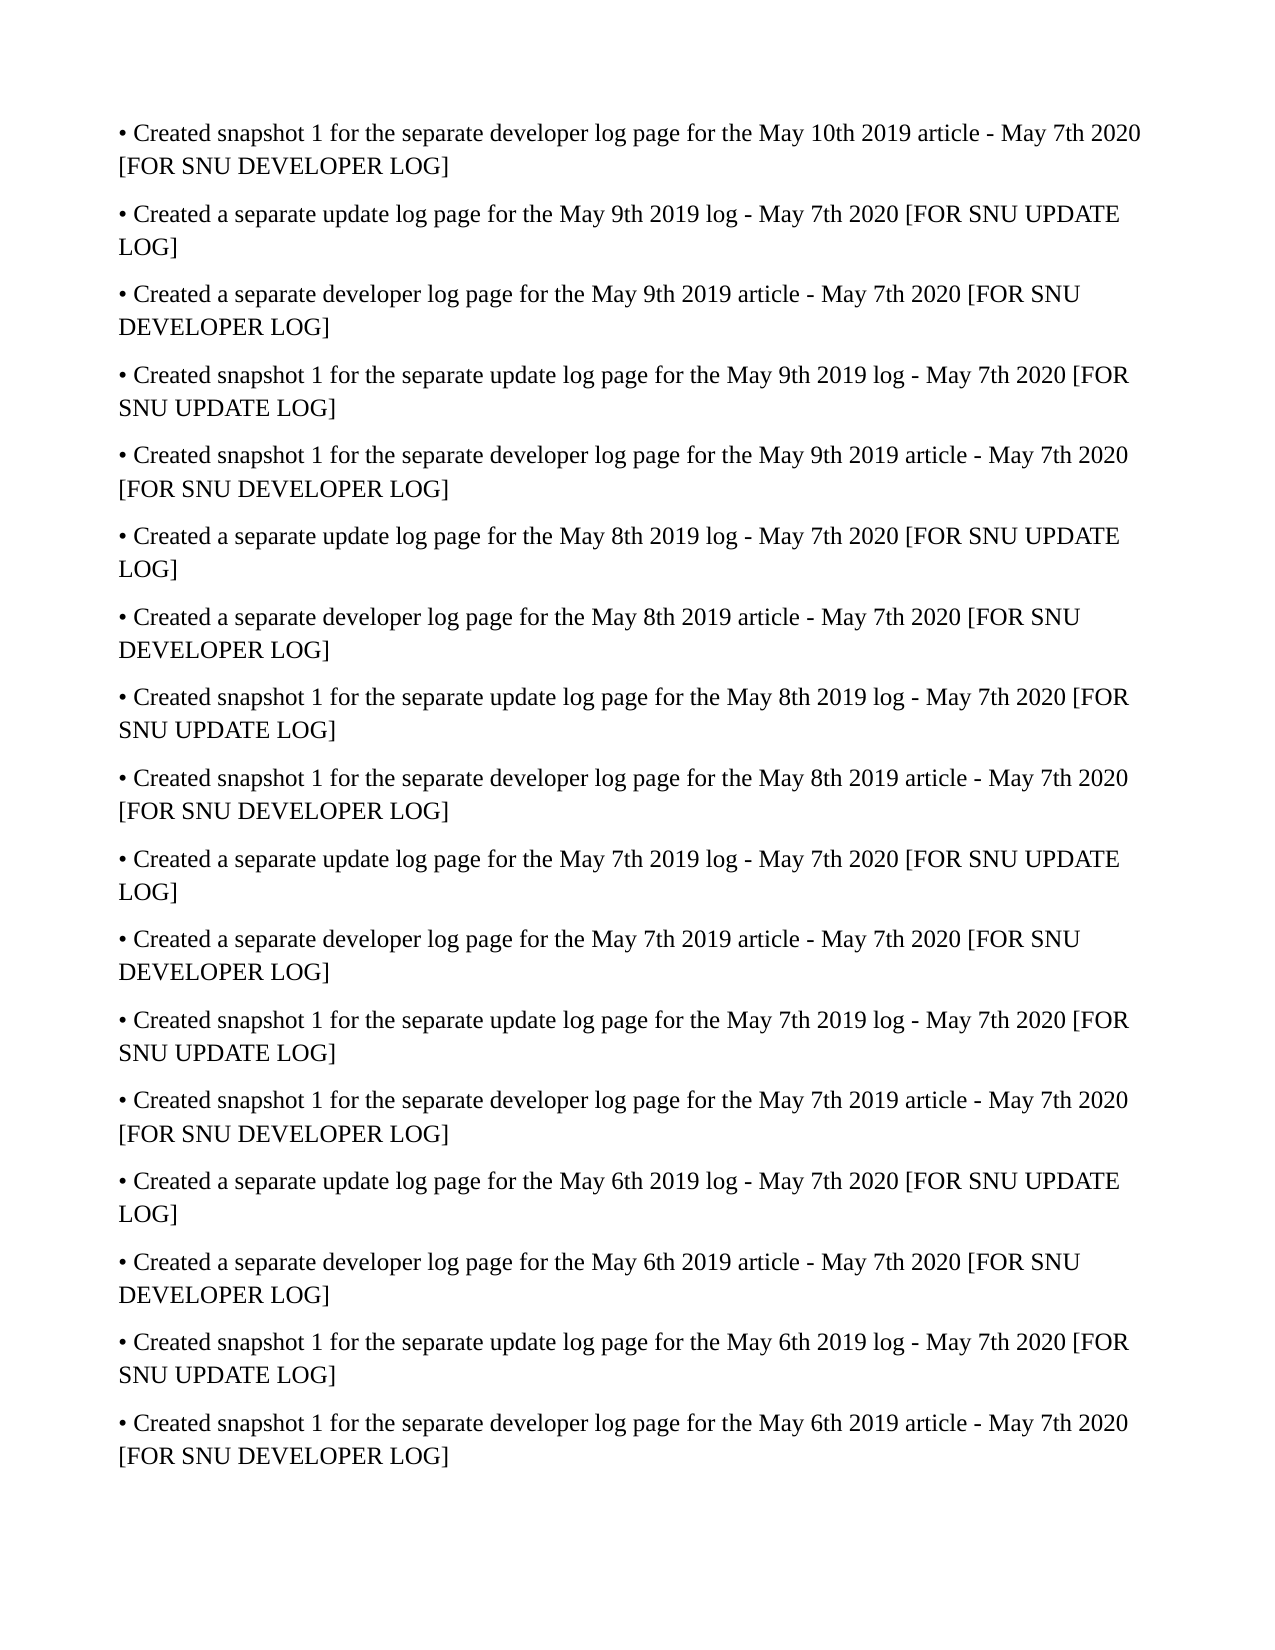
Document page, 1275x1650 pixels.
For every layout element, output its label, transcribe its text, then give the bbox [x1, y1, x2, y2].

text • Created snapshot 1 for the separate update log page for the May 8th 2019 log - May 7th 2020 [FOR SNU UPDATE LOG] [118, 682, 1157, 744]
text • Created snapshot 1 for the separate update log page for the May 6th 2019 log - May 7th 2020 [FOR SNU UPDATE LOG] [118, 1327, 1157, 1389]
text • Created a separate update log page for the May 9th 2019 log - May 7th 2020 [FOR SNU UPDATE LOG] [118, 199, 1157, 261]
text • Created snapshot 1 for the separate developer log page for the May 7th 2019 article - May 7th 2020 [FOR SNU DEVELOPER LOG] [118, 1086, 1157, 1147]
text • Created a separate update log page for the May 7th 2019 log - May 7th 2020 [FOR SNU UPDATE LOG] [118, 844, 1157, 906]
text • Created snapshot 1 for the separate developer log page for the May 6th 2019 article - May 7th 2020 [FOR SNU DEVELOPER LOG] [118, 1408, 1157, 1470]
text • Created a separate developer log page for the May 8th 2019 article - May 7th 2020 [FOR SNU DEVELOPER LOG] [118, 602, 1157, 664]
text • Created a separate developer log page for the May 7th 2019 article - May 7th 2020 [FOR SNU DEVELOPER LOG] [118, 924, 1157, 986]
text • Created snapshot 1 for the separate developer log page for the May 8th 2019 article - May 7th 2020 [FOR SNU DEVELOPER LOG] [118, 763, 1157, 825]
text • Created a separate update log page for the May 8th 2019 log - May 7th 2020 [FOR SNU UPDATE LOG] [118, 521, 1157, 583]
text • Created snapshot 1 for the separate update log page for the May 7th 2019 log - May 7th 2020 [FOR SNU UPDATE LOG] [118, 1005, 1157, 1067]
text • Created a separate update log page for the May 6th 2019 log - May 7th 2020 [FOR SNU UPDATE LOG] [118, 1166, 1157, 1228]
text • Created snapshot 1 for the separate update log page for the May 9th 2019 log - May 7th 2020 [FOR SNU UPDATE LOG] [118, 360, 1157, 422]
text • Created snapshot 1 for the separate developer log page for the May 9th 2019 article - May 7th 2020 [FOR SNU DEVELOPER LOG] [118, 441, 1157, 502]
text • Created a separate developer log page for the May 6th 2019 article - May 7th 2020 [FOR SNU DEVELOPER LOG] [118, 1247, 1157, 1309]
text • Created snapshot 1 for the separate developer log page for the May 10th 2019 article - May 7th 2020 [FOR SNU DEVELOPER LOG] [118, 118, 1157, 180]
text • Created a separate developer log page for the May 9th 2019 article - May 7th 2020 [FOR SNU DEVELOPER LOG] [118, 279, 1157, 341]
